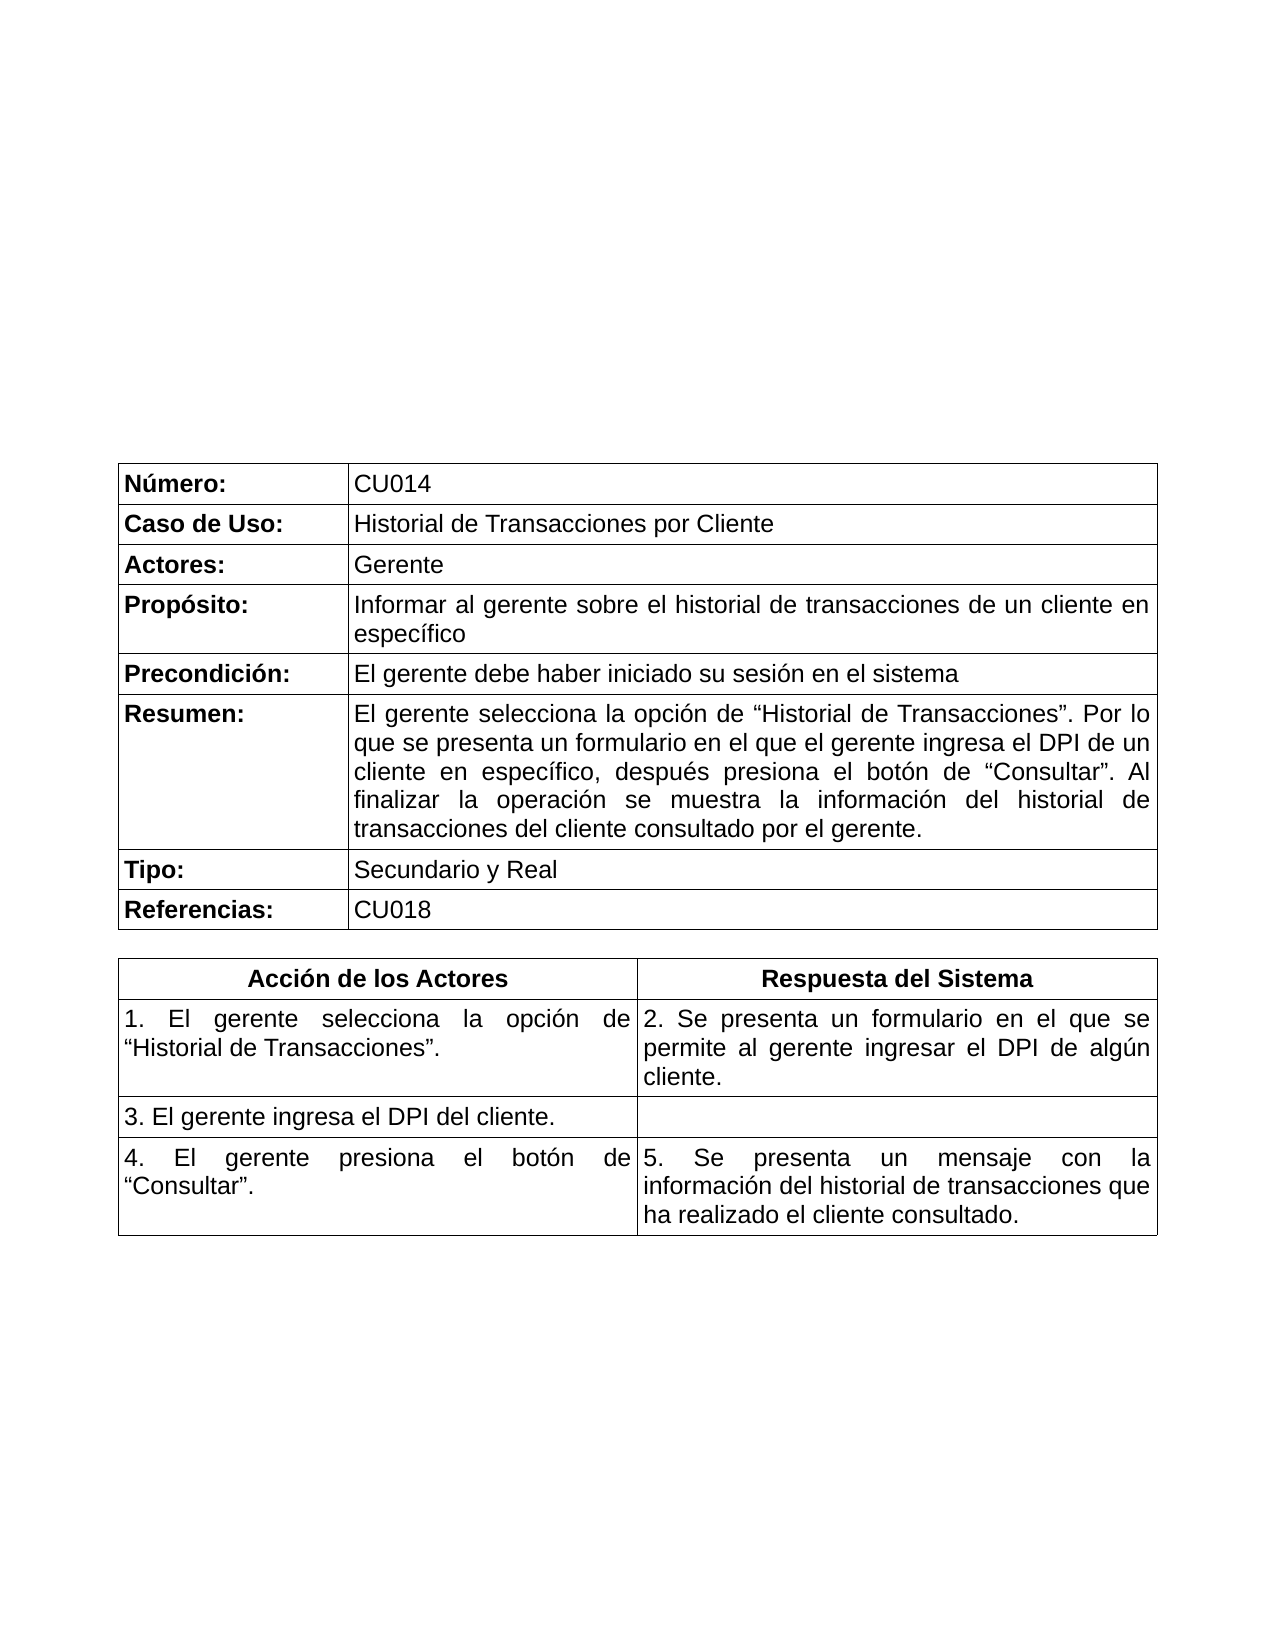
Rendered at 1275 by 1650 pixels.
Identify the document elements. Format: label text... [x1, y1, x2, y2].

table_cell Gerente [349, 545, 1157, 584]
table_cell El gerente debe haber iniciado su sesión en el sistema [349, 654, 1157, 693]
table_header CU014 [349, 464, 1157, 503]
table_cell 1. El gerente selecciona la opción de “Historial de Transacciones”. [119, 1000, 637, 1096]
table_cell Actores: [119, 545, 348, 584]
table_cell Resumen: [119, 695, 348, 849]
table_cell Historial de Transacciones por Cliente [349, 505, 1157, 544]
table_cell Informar al gerente sobre el historial de transacciones de un cliente en específico [349, 585, 1157, 653]
table_header Respuesta del Sistema [638, 959, 1157, 998]
table_cell 3. El gerente ingresa el DPI del cliente. [119, 1097, 637, 1137]
table_cell Referencias: [119, 890, 348, 929]
table_cell Precondición: [119, 654, 348, 693]
table_header Acción de los Actores [119, 959, 637, 998]
table_header Número: [119, 464, 348, 503]
table_cell Tipo: [119, 850, 348, 889]
table_cell [638, 1097, 1157, 1137]
table_cell 5. Se presenta un mensaje con la información del historial de transacciones que ha realizado el cliente consultado. [638, 1138, 1157, 1234]
table_cell El gerente selecciona la opción de “Historial de Transacciones”. Por lo que se presenta un formulario en el que el gerente ingresa el DPI de un cliente en específico, después presiona el botón de “Consultar”. Al finalizar la operación se muestra la información del historial de transacciones del cliente consultado por el gerente. [349, 695, 1157, 849]
table_cell Propósito: [119, 585, 348, 653]
table_cell 2. Se presenta un formulario en el que se permite al gerente ingresar el DPI de algún cliente. [638, 1000, 1157, 1096]
table_cell CU018 [349, 890, 1157, 929]
table_cell Caso de Uso: [119, 505, 348, 544]
table_cell Secundario y Real [349, 850, 1157, 889]
table_cell 4. El gerente presiona el botón de “Consultar”. [119, 1138, 637, 1234]
